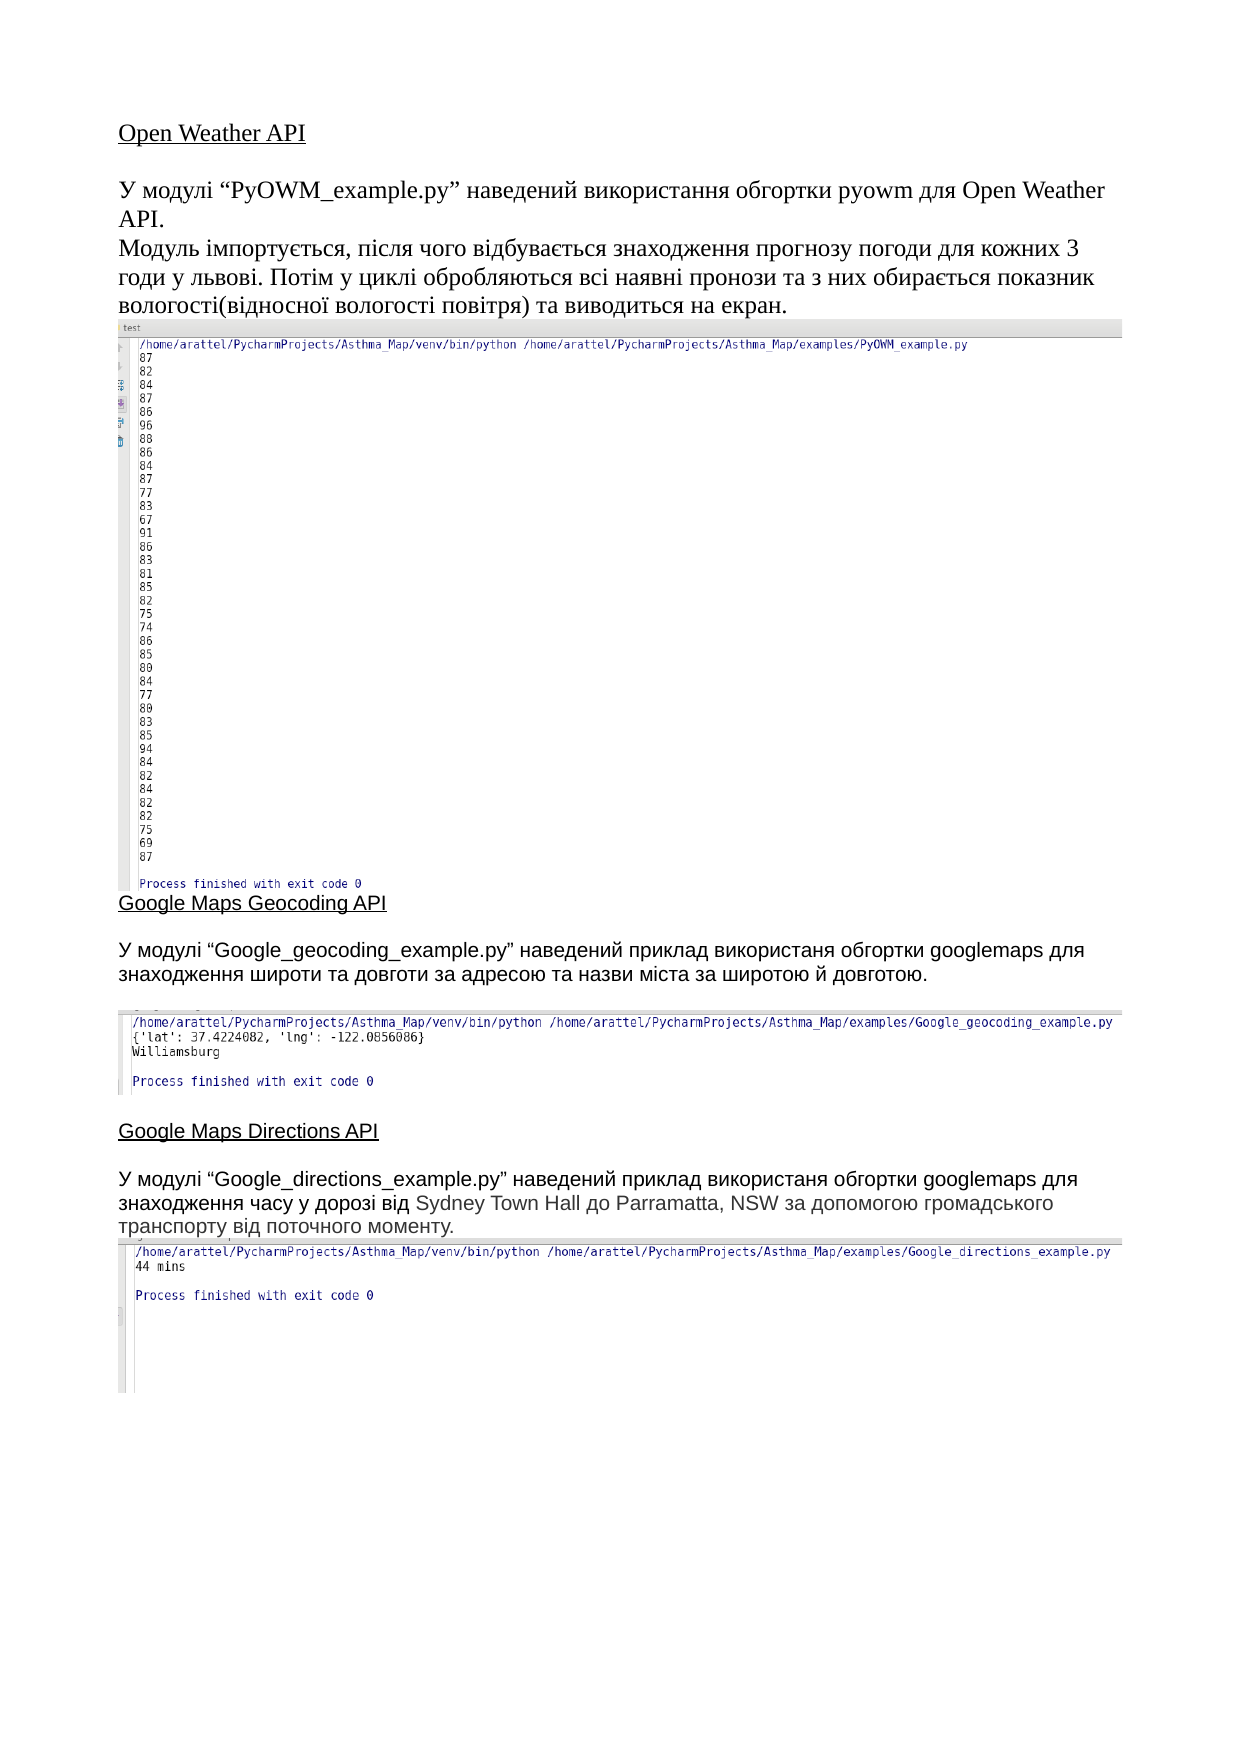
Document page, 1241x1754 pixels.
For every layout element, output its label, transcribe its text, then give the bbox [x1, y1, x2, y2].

text Open Weather API [118, 118, 1122, 147]
text У модулі “PyOWM_example.py” наведений використання обгортки pyowm для Open Weather API. [118, 176, 1122, 233]
text У модулі “Google_geocoding_example.py” наведений приклад використаня обгортки googlemaps для знаходження широти та довготи за адресою та назви міста за широтою й довготою. [118, 938, 1122, 986]
picture [118, 1238, 1123, 1393]
picture [118, 1010, 1123, 1095]
text Google Maps Geocoding API [118, 891, 1122, 914]
picture [118, 319, 1123, 891]
text У модулі “Google_directions_example.py” наведений приклад використаня обгортки googlemaps для знаходження часу у дорозі від Sydney Town Hall до Parramatta, NSW за допомогою громадського транспорту від поточного моменту. [118, 1166, 1122, 1238]
text Google Maps Directions API [118, 1118, 1122, 1142]
text Модуль імпортується, після чого відбувається знаходження прогнозу погоди для кожних 3 годи у львові. Потім у циклі обробляються всі наявні пронози та з них обирається показник вологості(відносної вологості повітря) та виводиться на екран. [118, 233, 1122, 319]
